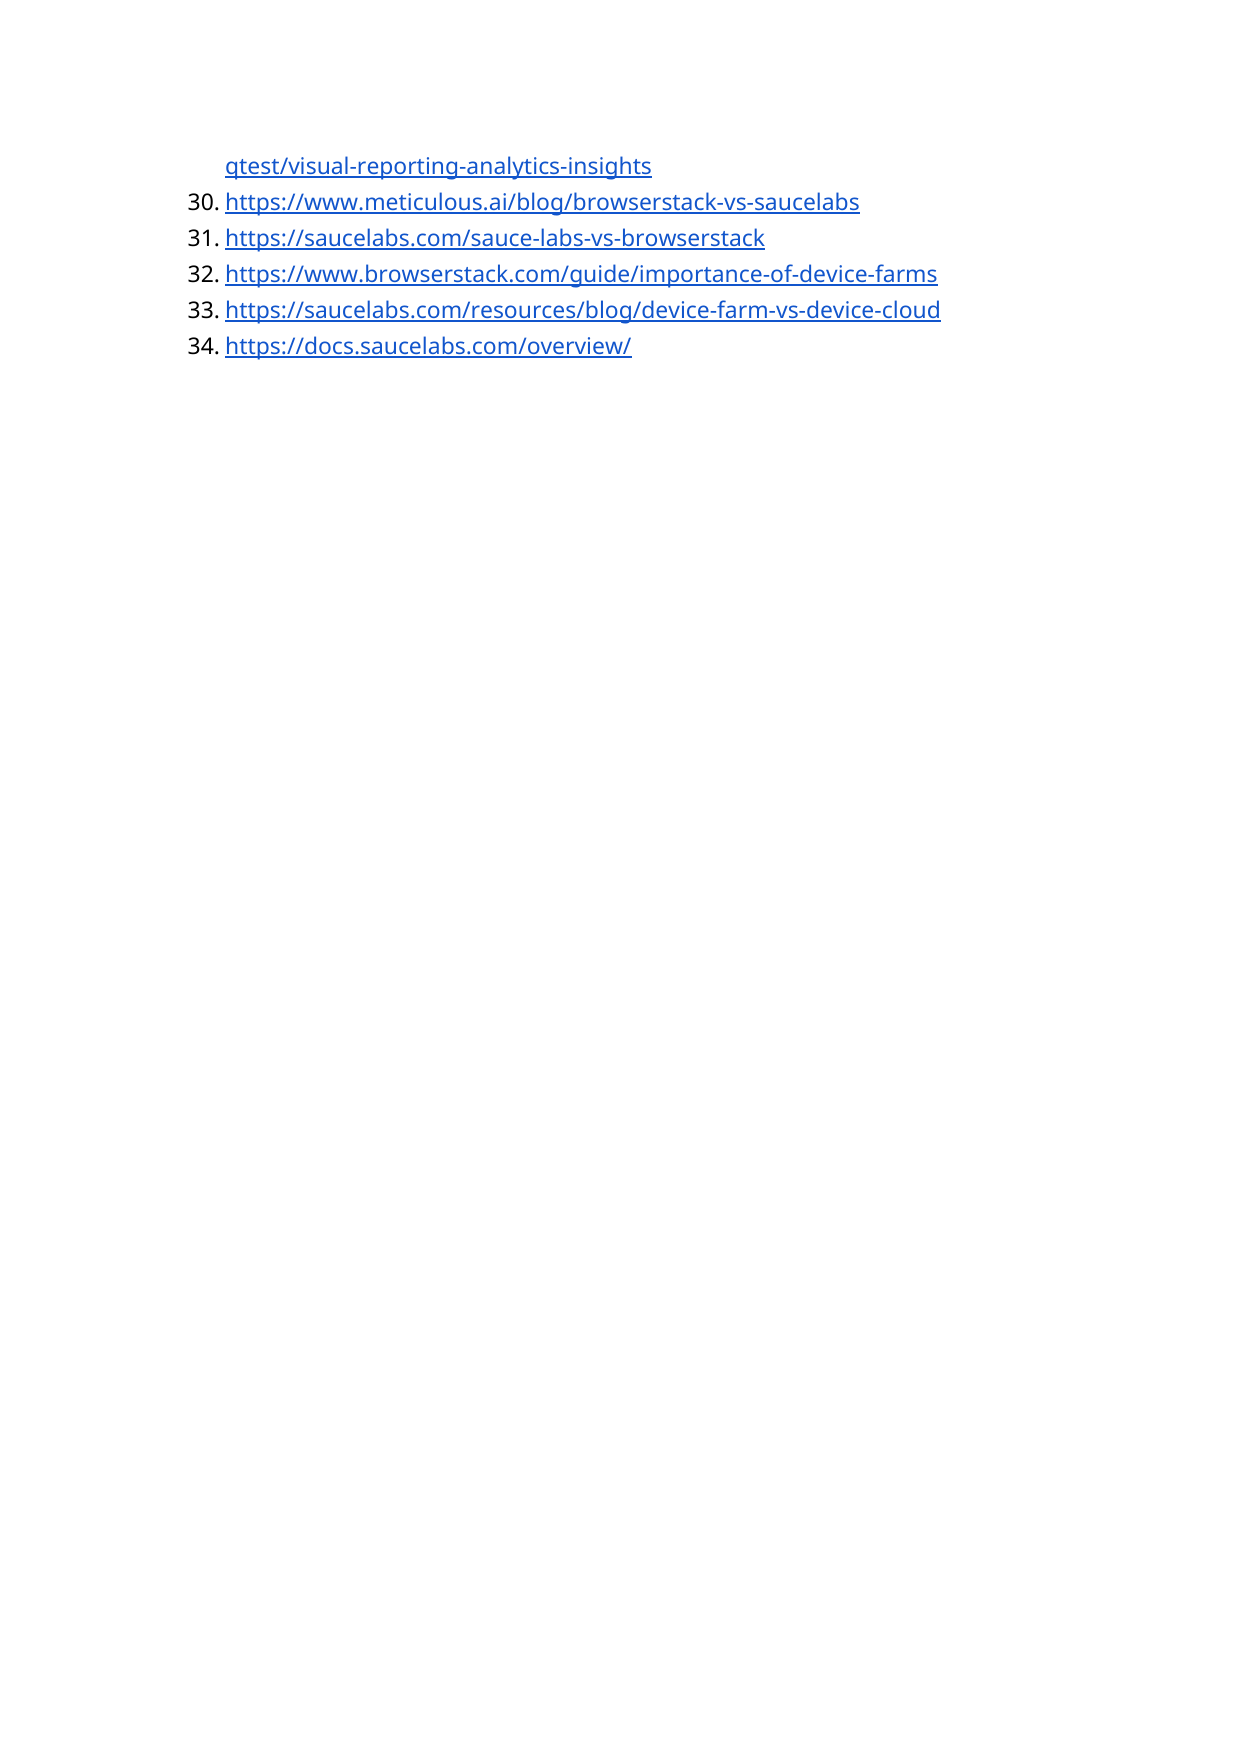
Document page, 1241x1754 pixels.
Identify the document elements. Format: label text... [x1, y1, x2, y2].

list qtest/visual-reporting-analytics-insights [187, 150, 1090, 181]
list https://saucelabs.com/resources/blog/device-farm-vs-device-cloud [187, 294, 1090, 325]
list https://www.browserstack.com/guide/importance-of-device-farms [187, 258, 1090, 289]
list https://www.meticulous.ai/blog/browserstack-vs-saucelabs [187, 186, 1090, 217]
list https://docs.saucelabs.com/overview/ [187, 330, 1090, 361]
list https://saucelabs.com/sauce-labs-vs-browserstack [187, 222, 1090, 253]
